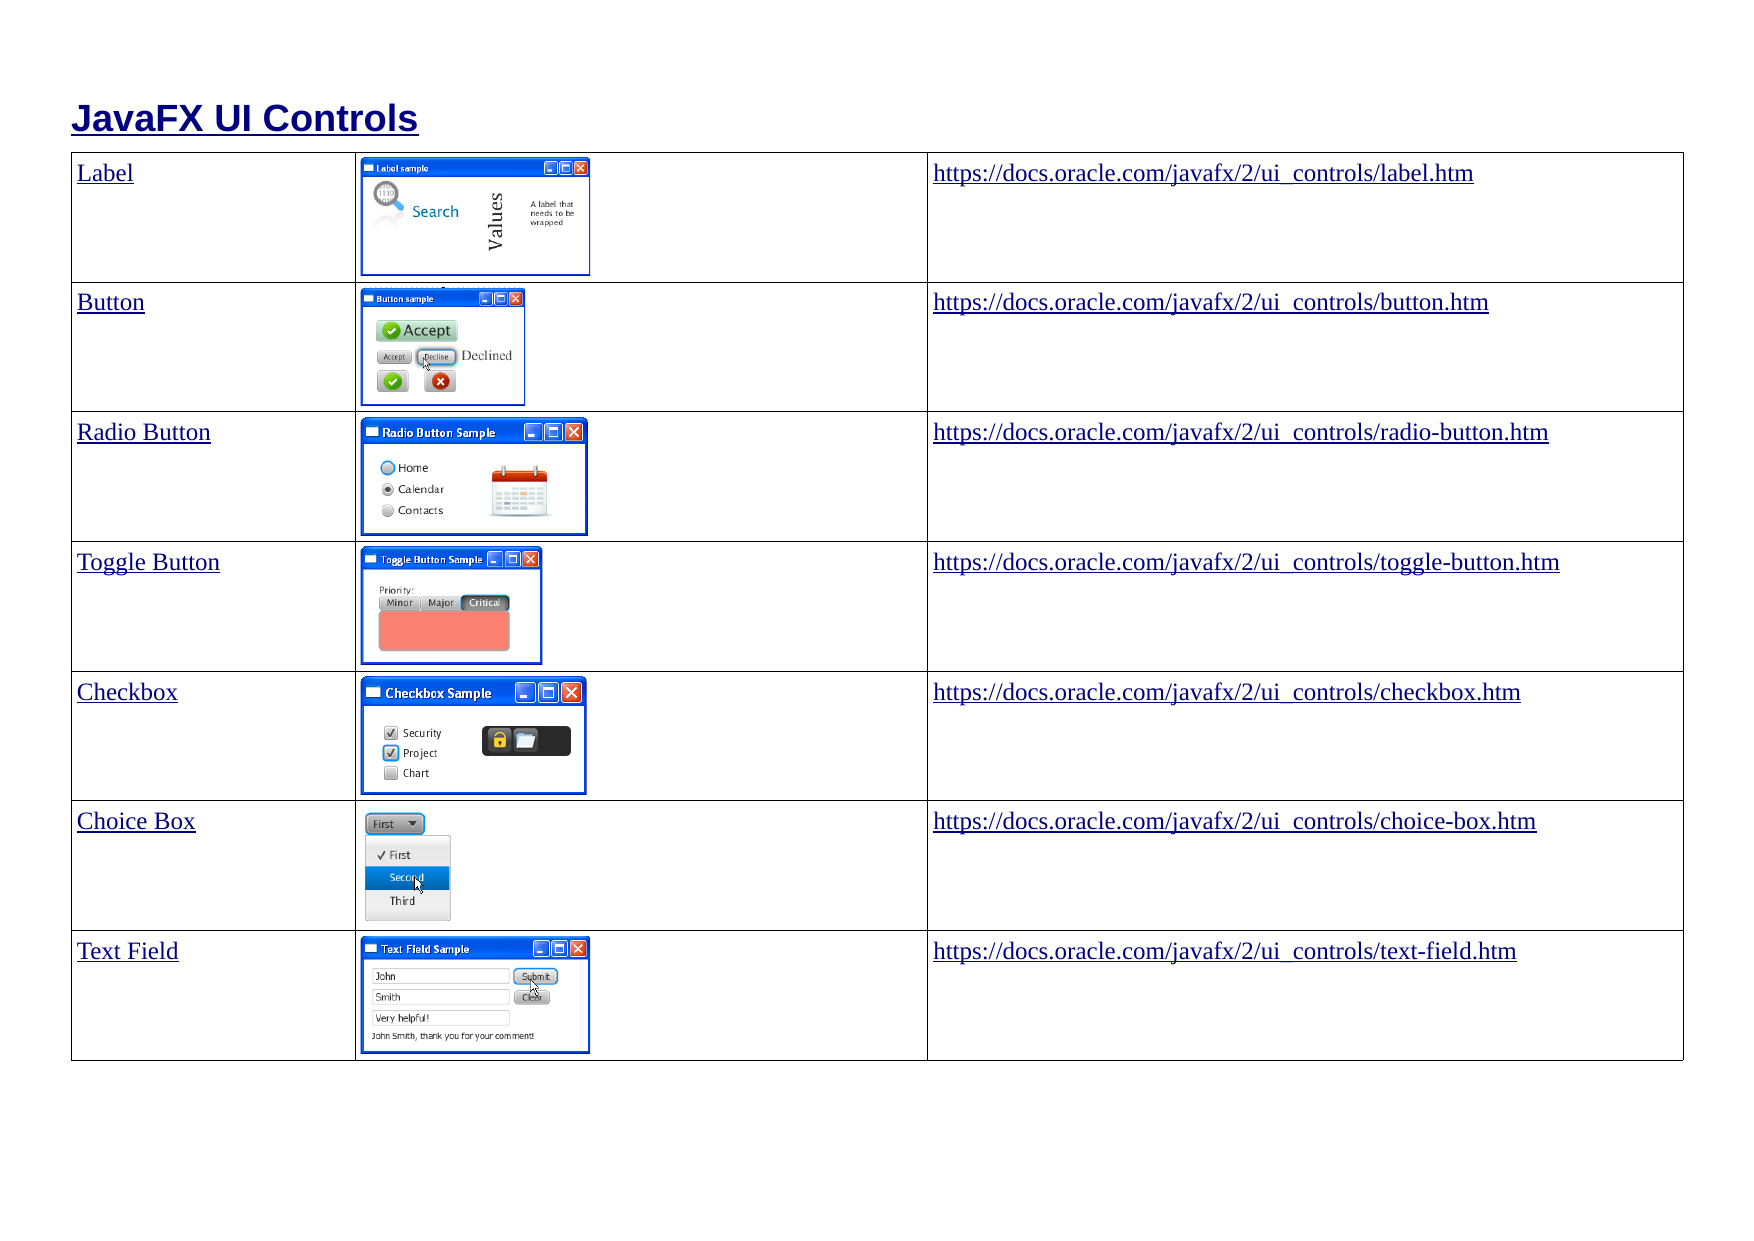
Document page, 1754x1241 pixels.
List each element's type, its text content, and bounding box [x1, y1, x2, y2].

table_cell Checkbox [72, 672, 355, 800]
table_cell Choice Box [72, 801, 355, 930]
picture [360, 157, 591, 276]
table_cell [356, 412, 927, 541]
table_cell [356, 801, 927, 930]
table_cell Button [72, 283, 355, 411]
table_header https://docs.oracle.com/javafx/2/ui_controls/label.htm [928, 153, 1683, 282]
table_cell [356, 283, 927, 411]
table_cell https://docs.oracle.com/javafx/2/ui_controls/radio-button.htm [928, 412, 1683, 541]
picture [360, 417, 588, 536]
table_cell https://docs.oracle.com/javafx/2/ui_controls/button.htm [928, 283, 1683, 411]
table_cell [356, 931, 927, 1060]
table_header Label [72, 153, 355, 282]
table_cell [356, 542, 927, 671]
table_cell [356, 672, 927, 800]
picture [360, 287, 526, 406]
picture [360, 676, 587, 795]
table_header [356, 153, 927, 282]
table_cell Radio Button [72, 412, 355, 541]
table_cell https://docs.oracle.com/javafx/2/ui_controls/checkbox.htm [928, 672, 1683, 800]
table_cell https://docs.oracle.com/javafx/2/ui_controls/toggle-button.htm [928, 542, 1683, 671]
picture [360, 806, 461, 925]
picture [360, 936, 591, 1054]
table_cell https://docs.oracle.com/javafx/2/ui_controls/choice-box.htm [928, 801, 1683, 930]
table_cell https://docs.oracle.com/javafx/2/ui_controls/text-field.htm [928, 931, 1683, 1060]
subtitle JavaFX UI Controls [71, 96, 1683, 139]
table_cell Toggle Button [72, 542, 355, 671]
picture [360, 546, 543, 665]
table_cell Text Field [72, 931, 355, 1060]
